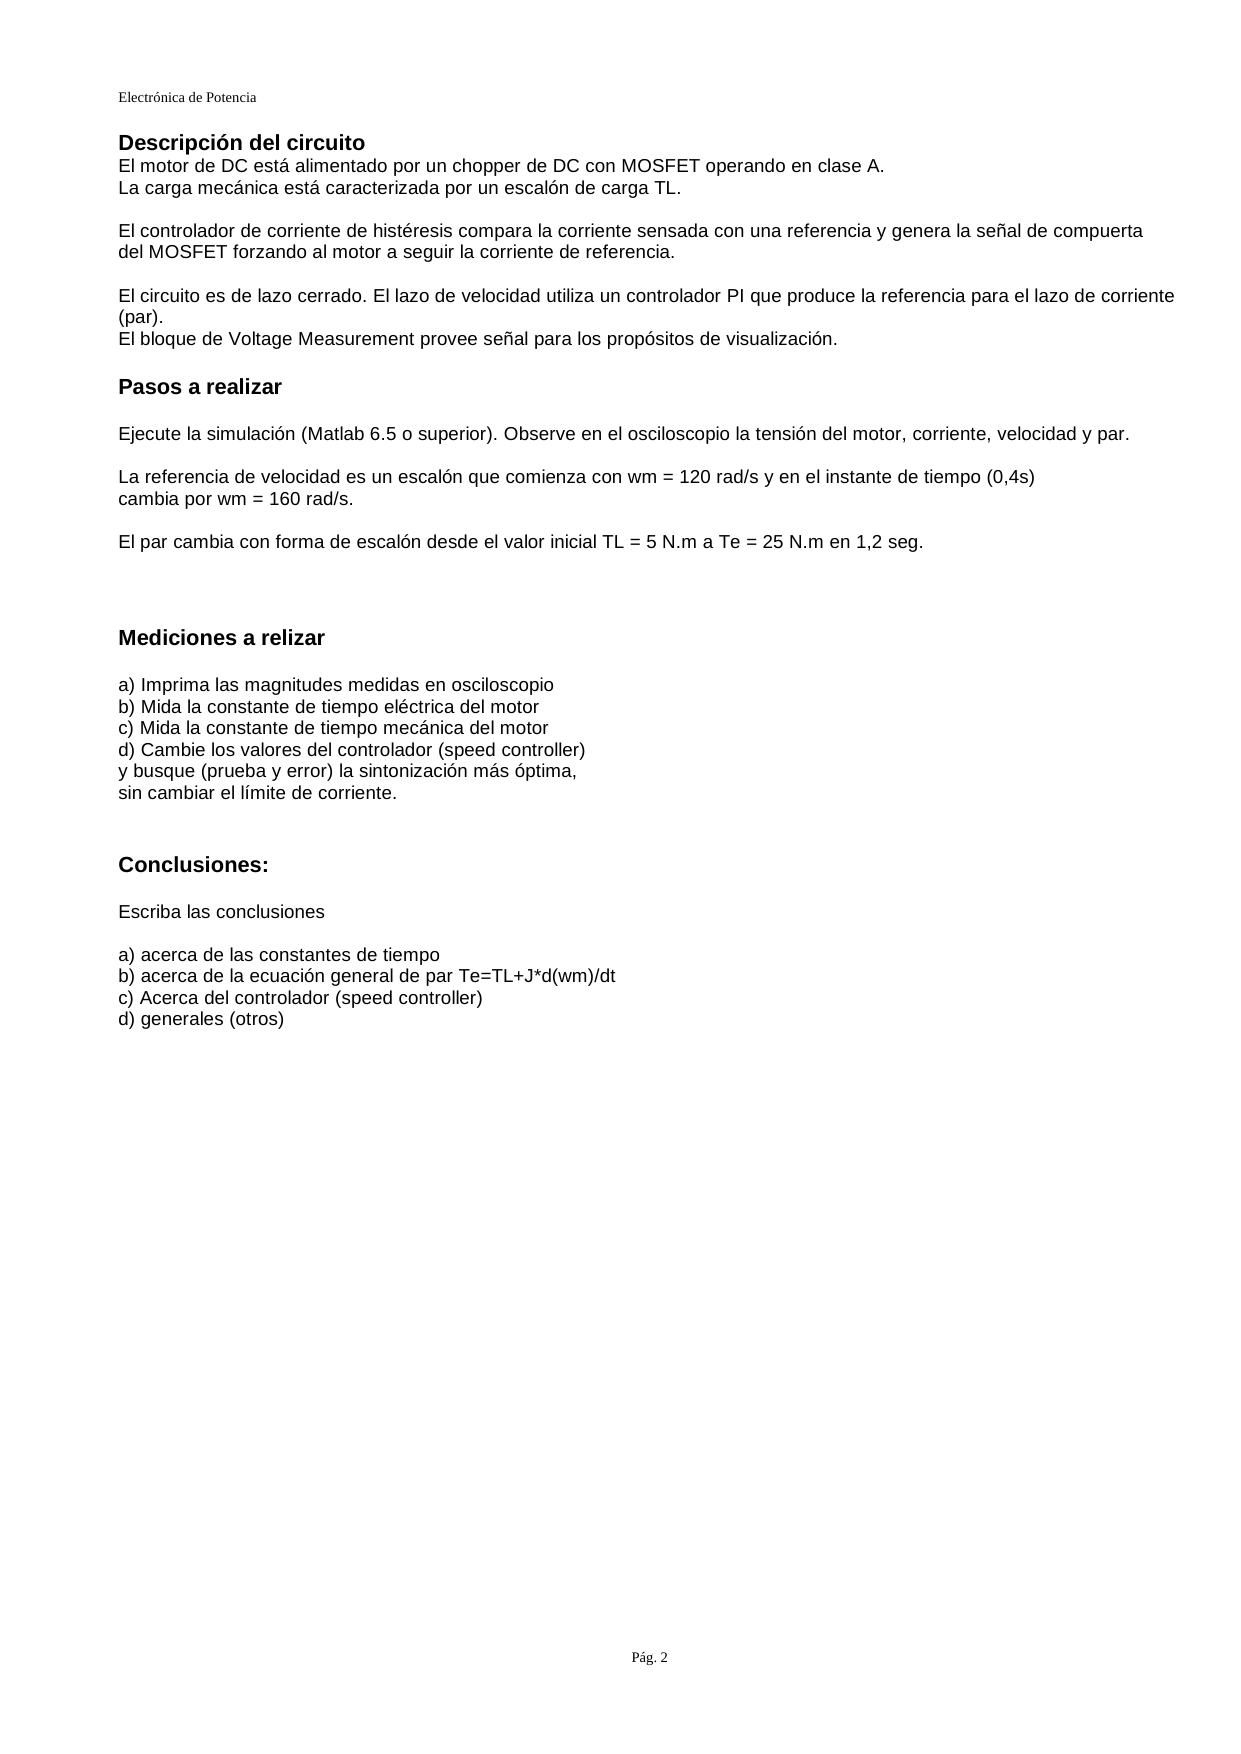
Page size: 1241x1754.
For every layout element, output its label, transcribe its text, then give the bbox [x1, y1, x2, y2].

text El bloque de Voltage Measurement provee señal para los propósitos de visualización. [118, 328, 1181, 349]
text Escriba las conclusiones [118, 901, 1181, 922]
text y busque (prueba y error) la sintonización más óptima, [118, 760, 1181, 782]
text Ejecute la simulación (Matlab 6.5 o superior). Observe en el osciloscopio la tensión del motor, corriente, velocidad y par. [118, 423, 1181, 445]
text El motor de DC está alimentado por un chopper de DC con MOSFET operando en clase A. [118, 155, 1181, 177]
text Descripción del circuito [118, 130, 1181, 155]
text Mediciones a relizar [118, 625, 1181, 650]
text del MOSFET forzando al motor a seguir la corriente de referencia. [118, 241, 1181, 263]
text El par cambia con forma de escalón desde el valor inicial TL = 5 N.m a Te = 25 N.m en 1,2 seg. [118, 531, 1181, 553]
text Conclusiones: [118, 851, 1181, 876]
text d) generales (otros) [118, 1008, 1181, 1030]
text El circuito es de lazo cerrado. El lazo de velocidad utiliza un controlador PI que produce la referencia para el lazo de corriente (par). [118, 284, 1181, 328]
text d) Cambie los valores del controlador (speed controller) [118, 739, 1181, 760]
text c) Acerca del controlador (speed controller) [118, 987, 1181, 1008]
text El controlador de corriente de histéresis compara la corriente sensada con una referencia y genera la señal de compuerta [118, 220, 1181, 241]
text b) acerca de la ecuación general de par Te=TL+J*d(wm)/dt [118, 965, 1181, 987]
text b) Mida la constante de tiempo eléctrica del motor [118, 696, 1181, 717]
text c) Mida la constante de tiempo mecánica del motor [118, 717, 1181, 739]
text a) Imprima las magnitudes medidas en osciloscopio [118, 674, 1181, 696]
text Pasos a realizar [118, 374, 1181, 399]
text La referencia de velocidad es un escalón que comienza con wm = 120 rad/s y en el instante de tiempo (0,4s) [118, 466, 1181, 488]
text La carga mecánica está caracterizada por un escalón de carga TL. [118, 177, 1181, 198]
text sin cambiar el límite de corriente. [118, 782, 1181, 803]
text a) acerca de las constantes de tiempo [118, 944, 1181, 965]
text cambia por wm = 160 rad/s. [118, 488, 1181, 509]
